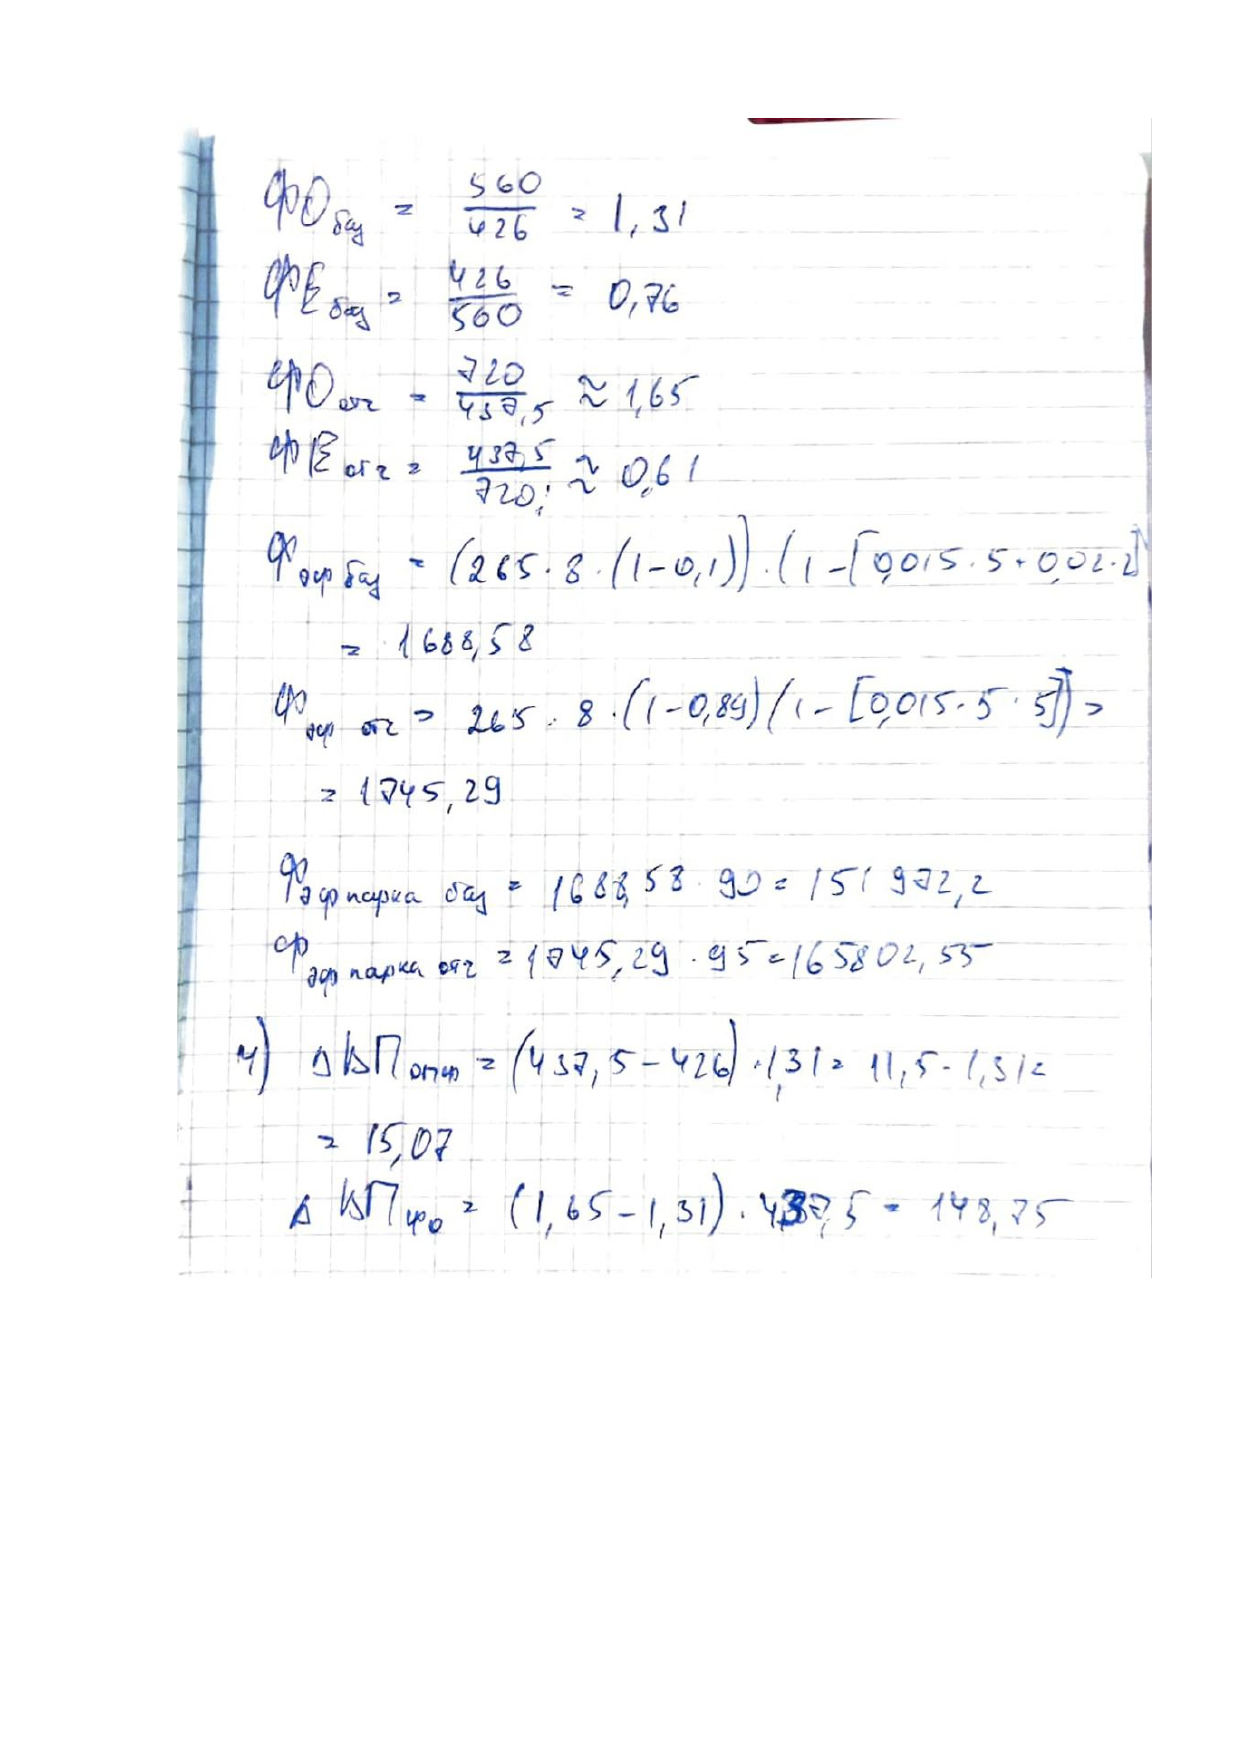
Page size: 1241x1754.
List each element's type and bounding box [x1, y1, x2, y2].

picture [177, 118, 1152, 1278]
